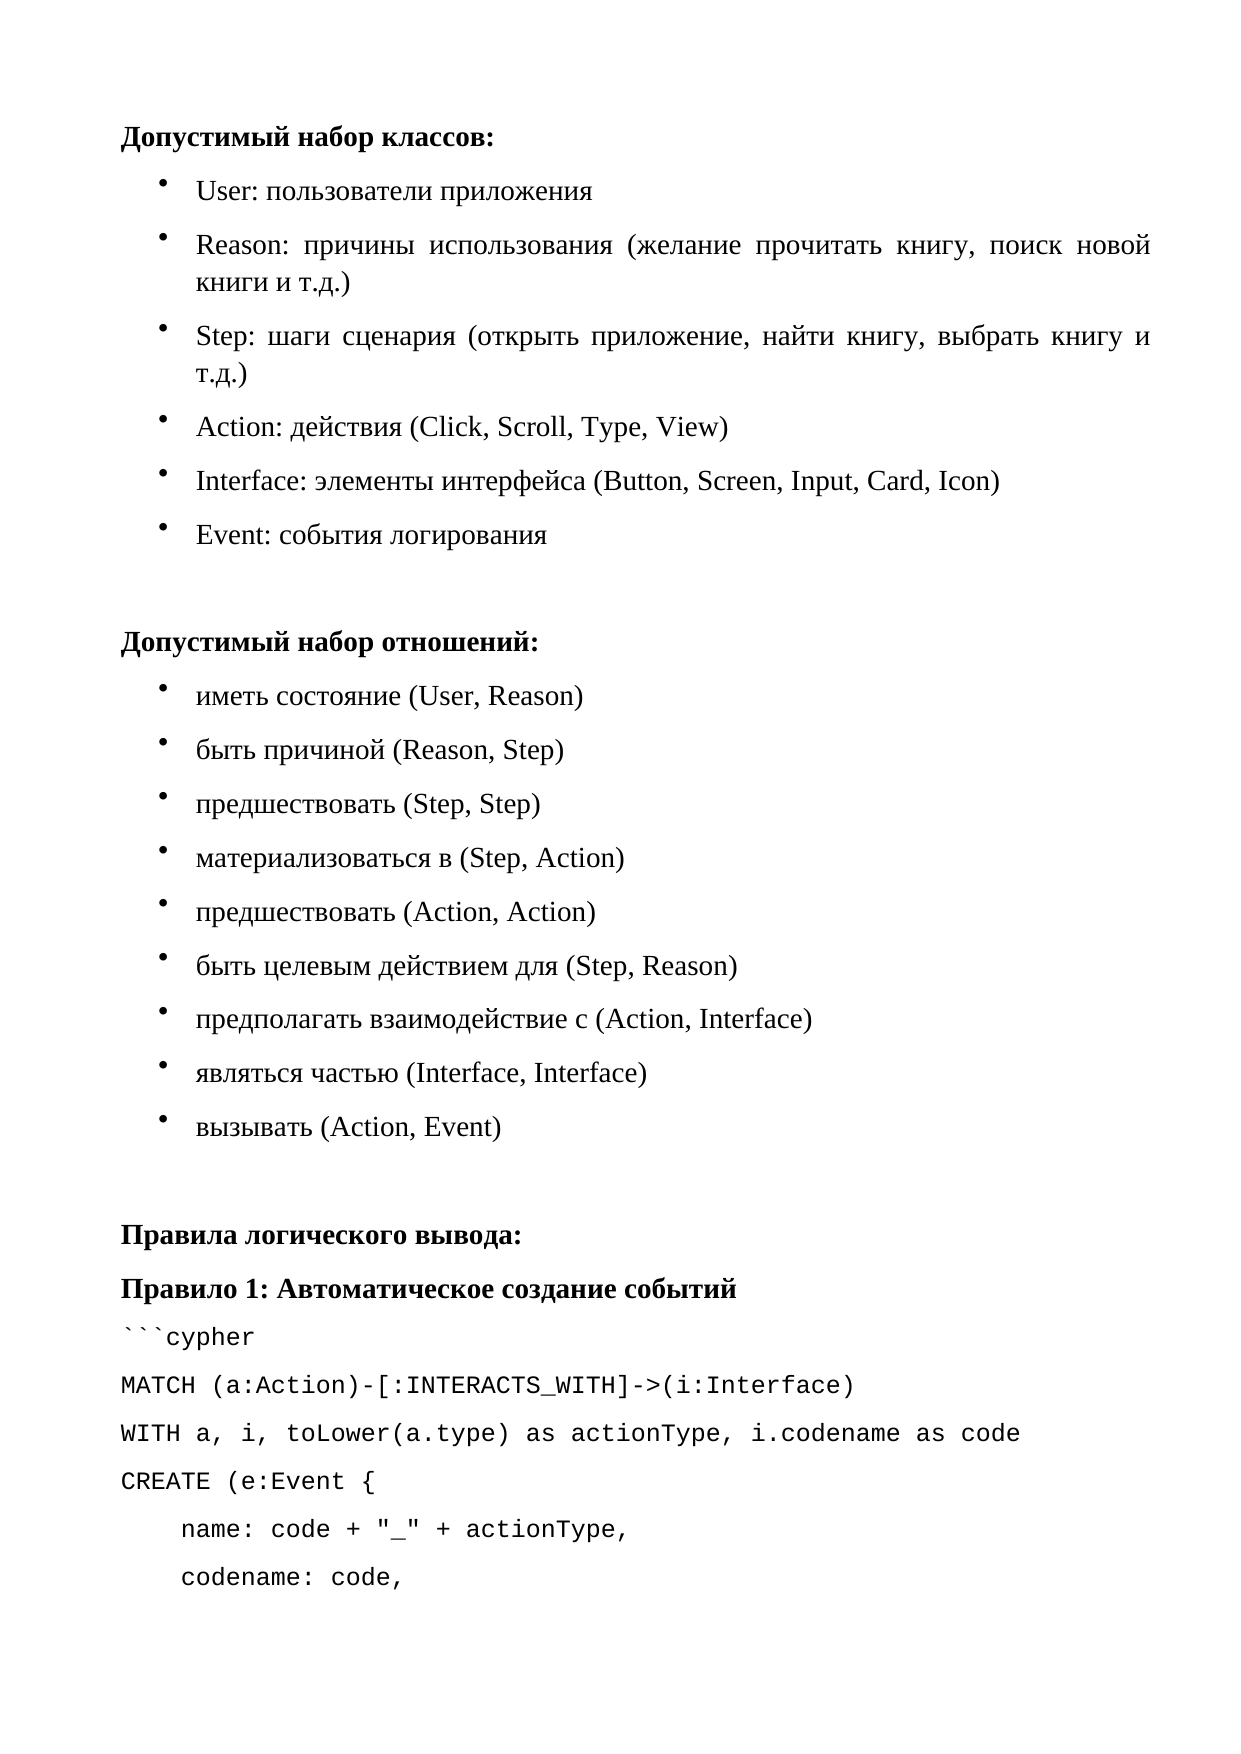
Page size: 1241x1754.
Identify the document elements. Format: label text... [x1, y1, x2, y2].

list User: пользователи приложения [158, 172, 1152, 207]
list являться частью (Interface, Interface) [158, 1054, 1152, 1089]
subtitle MATCH (a:Action)-[:INTERACTS_WITH]->(i:Interface) [121, 1371, 1152, 1401]
list Interface: элементы интерфейса (Button, Screen, Input, Card, Icon) [158, 462, 1152, 497]
list Step: шаги сценария (открыть приложение, найти книгу, выбрать книгу и т.д.) [158, 317, 1152, 389]
list быть причиной (Reason, Step) [158, 731, 1152, 766]
list предшествовать (Action, Action) [158, 893, 1152, 927]
list вызывать (Action, Event) [158, 1108, 1152, 1143]
list Event: события логирования [158, 516, 1152, 550]
subtitle Допустимый набор отношений: [121, 623, 1152, 658]
list быть целевым действием для (Step, Reason) [158, 946, 1152, 981]
subtitle name: code + "_" + actionType, [121, 1516, 1152, 1545]
list Action: действия (Click, Scroll, Type, View) [158, 408, 1152, 443]
subtitle Правило 1: Автоматическое создание событий [121, 1269, 1152, 1304]
subtitle CREATE (e:Event { [121, 1467, 1152, 1497]
subtitle WITH a, i, toLower(a.type) as actionType, i.codename as code [121, 1419, 1152, 1449]
list предшествовать (Step, Step) [158, 785, 1152, 820]
list иметь состояние (User, Reason) [158, 677, 1152, 712]
subtitle Допустимый набор классов: [121, 118, 1152, 153]
subtitle Правила логического вывода: [121, 1216, 1152, 1251]
list предполагать взаимодействие с (Action, Interface) [158, 1000, 1152, 1035]
list материализоваться в (Step, Action) [158, 839, 1152, 873]
subtitle ```cypher [121, 1323, 1152, 1353]
subtitle codename: code, [121, 1563, 1152, 1593]
list Reason: причины использования (желание прочитать книгу, поиск новой книги и т.д.) [158, 226, 1152, 298]
